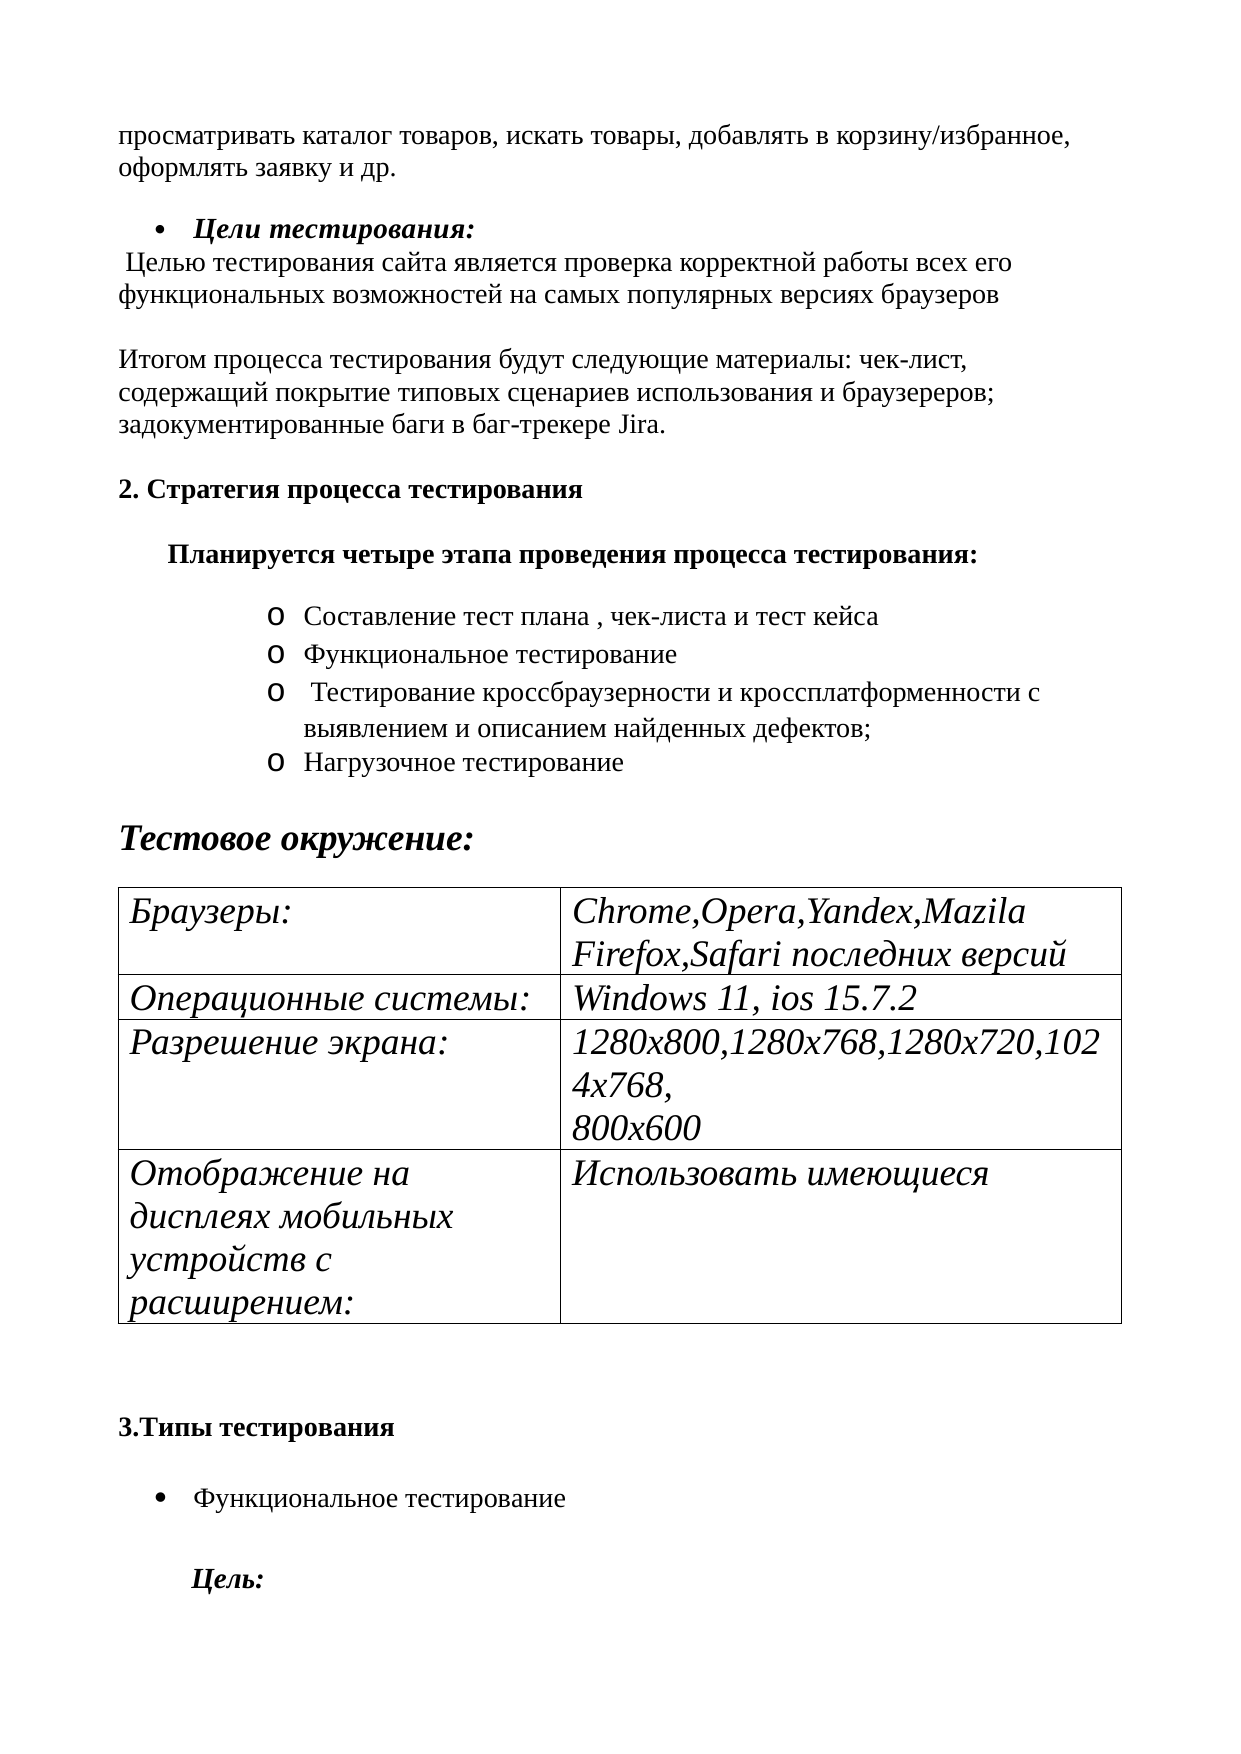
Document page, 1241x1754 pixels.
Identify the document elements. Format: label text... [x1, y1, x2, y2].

text Итогом процесса тестирования будут следующие материалы: чек-лист, содержащий покрытие типовых сценариев использования и браузереров; задокументированные баги в баг-трекере Jira. [118, 342, 1122, 439]
list Функциональное тестирование [156, 1481, 1122, 1514]
text Тестовое окружение: [118, 815, 1122, 858]
list Тестирование кроссбраузерности и кроссплатформенности с выявлением и описанием найденных дефектов; [266, 673, 1122, 744]
text просматривать каталог товаров, искать товары, добавлять в корзину/избранное, оформлять заявку и др. [118, 118, 1122, 183]
table_cell 1280x800,1280x768,1280x720,1024x768, 800x600 [561, 1020, 1121, 1149]
table_cell Windows 11, ios 15.7.2 [561, 975, 1121, 1018]
list Цели тестирования: [156, 212, 1122, 245]
text 3.Типы тестирования [118, 1410, 1122, 1471]
table_cell Использовать имеющиеся [561, 1150, 1121, 1322]
list Составление тест плана , чек-листа и тест кейса [266, 598, 1122, 636]
table_cell Операционные системы: [119, 975, 560, 1018]
list Нагрузочное тестирование [266, 744, 1122, 782]
table_header Chrome,Opera,Yandex,Mazila Firefox,Safari последних версий [561, 888, 1121, 974]
table_cell Отображение на дисплеях мобильных устройств с расширением: [119, 1150, 560, 1322]
text Целью тестирования сайта является проверка корректной работы всех его функциональных возможностей на самых популярных версиях браузеров [118, 245, 1122, 310]
table_cell Разрешение экрана: [119, 1020, 560, 1149]
text Планируется четыре этапа проведения процесса тестирования: [118, 537, 1122, 598]
list Функциональное тестирование [266, 636, 1122, 673]
text 2. Стратегия процесса тестирования [118, 472, 1122, 504]
text Цель: [118, 1529, 1122, 1595]
table_header Браузеры: [119, 888, 560, 974]
